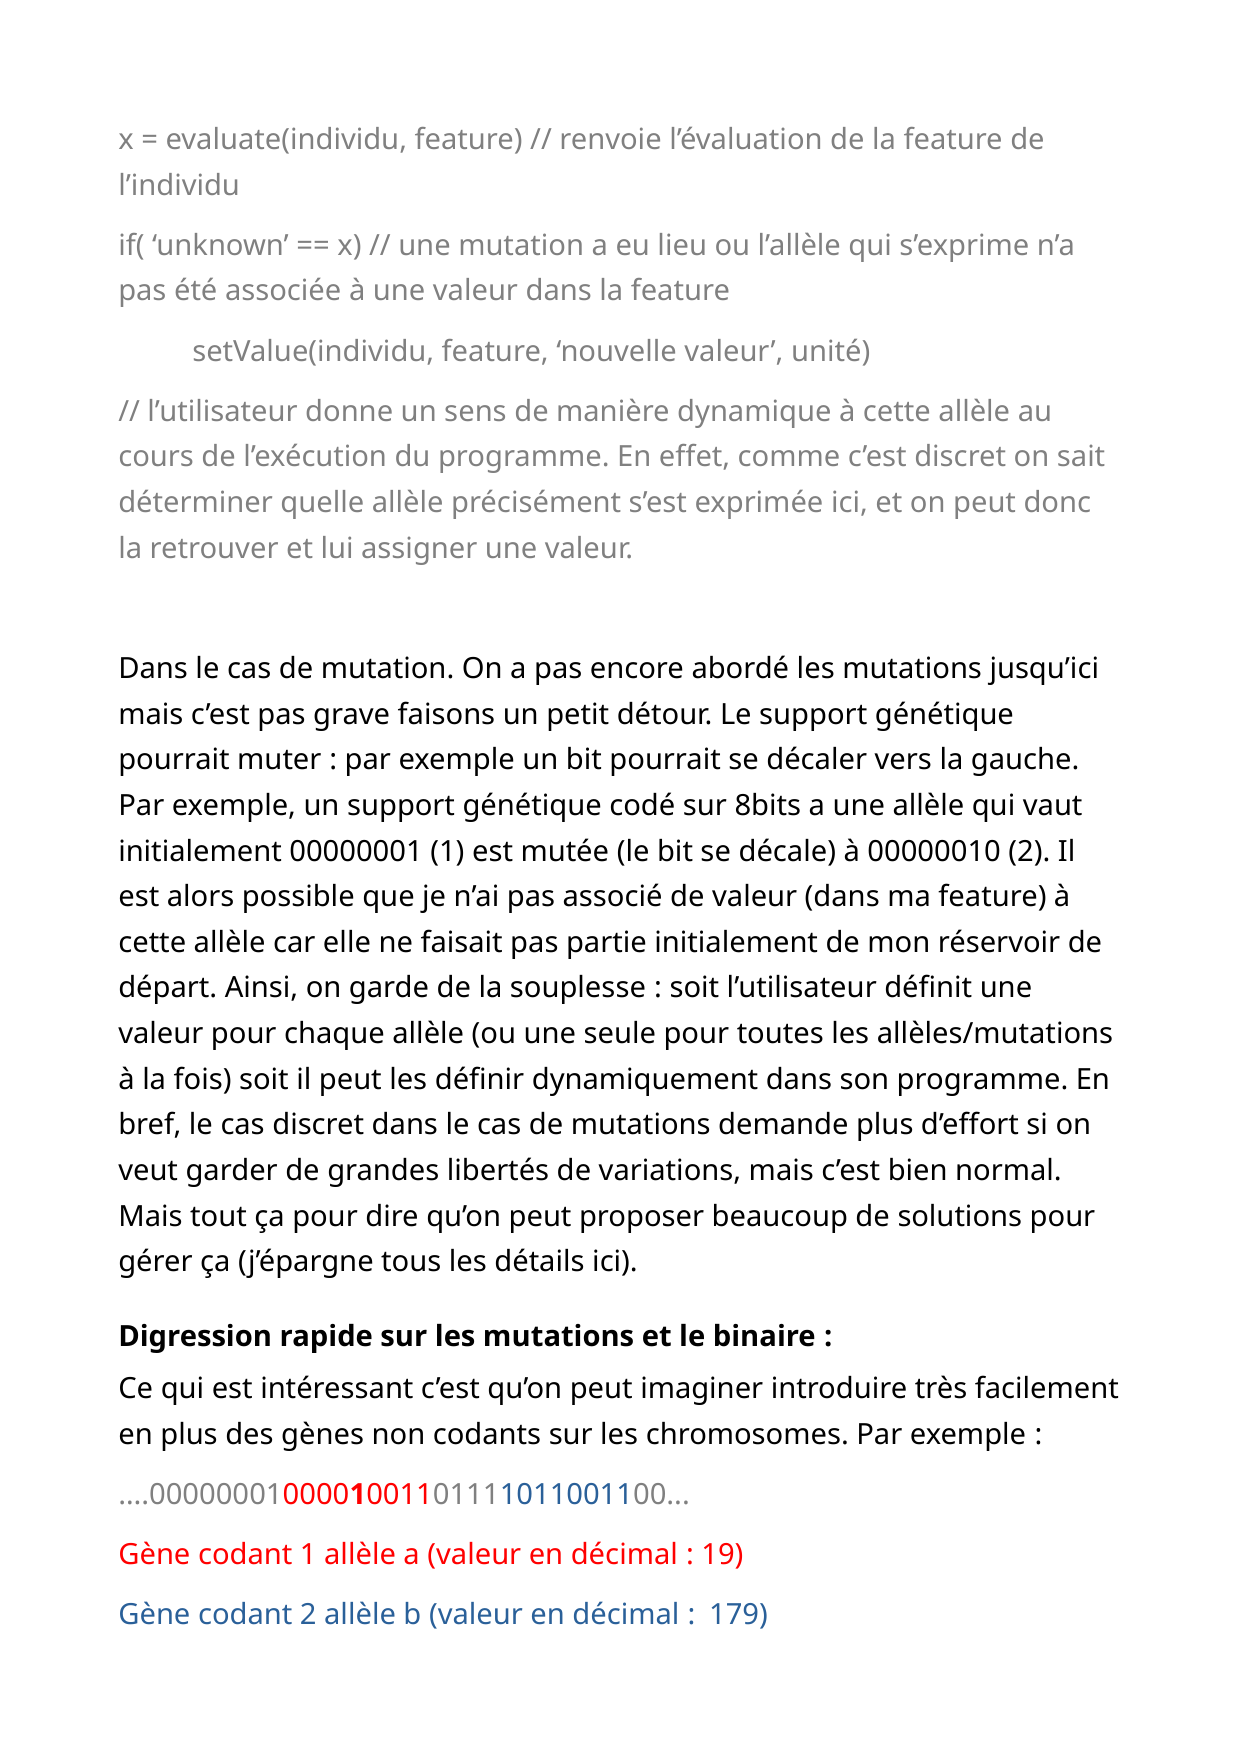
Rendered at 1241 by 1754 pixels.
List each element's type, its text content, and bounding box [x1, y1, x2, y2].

text Dans le cas de mutation. On a pas encore abordé les mutations jusqu’ici mais c’est pas grave faisons un petit détour. Le support génétique pourrait muter : par exemple un bit pourrait se décaler vers la gauche. Par exemple, un support génétique codé sur 8bits a une allèle qui vaut initialement 00000001 (1) est mutée (le bit se décale) à 00000010 (2). Il est alors possible que je n’ai pas associé de valeur (dans ma feature) à cette allèle car elle ne faisait pas partie initialement de mon réservoir de départ. Ainsi, on garde de la souplesse : soit l’utilisateur définit une valeur pour chaque allèle (ou une seule pour toutes les allèles/mutations à la fois) soit il peut les définir dynamiquement dans son programme. En bref, le cas discret dans le cas de mutations demande plus d’effort si on veut garder de grandes libertés de variations, mais c’est bien normal. Mais tout ça pour dire qu’on peut proposer beaucoup de solutions pour gérer ça (j’épargne tous les détails ici). [118, 647, 1122, 1280]
text ….0000000100001001101111011001100... [118, 1473, 1122, 1513]
text x = evaluate(individu, feature) // renvoie l’évaluation de la feature de l’individu [118, 118, 1122, 203]
text // l’utilisateur donne un sens de manière dynamique à cette allèle au cours de l’exécution du programme. En effet, comme c’est discret on sait déterminer quelle allèle précisément s’est exprimée ici, et on peut donc la retrouver et lui assigner une valeur. [118, 390, 1122, 567]
text Ce qui est intéressant c’est qu’on peut imaginer introduire très facilement en plus des gènes non codants sur les chromosomes. Par exemple : [118, 1367, 1122, 1453]
text Gène codant 1 allèle a (valeur en décimal : 19) [118, 1533, 1122, 1573]
text Gène codant 2 allèle b (valeur en décimal : 179) [118, 1594, 1122, 1633]
text setValue(individu, feature, ‘nouvelle valeur’, unité) [118, 330, 1122, 369]
text if( ‘unknown’ == x) // une mutation a eu lieu ou l’allèle qui s’exprime n’a pas été associée à une valeur dans la feature [118, 224, 1122, 309]
subtitle Digression rapide sur les mutations et le binaire : [118, 1315, 1122, 1355]
